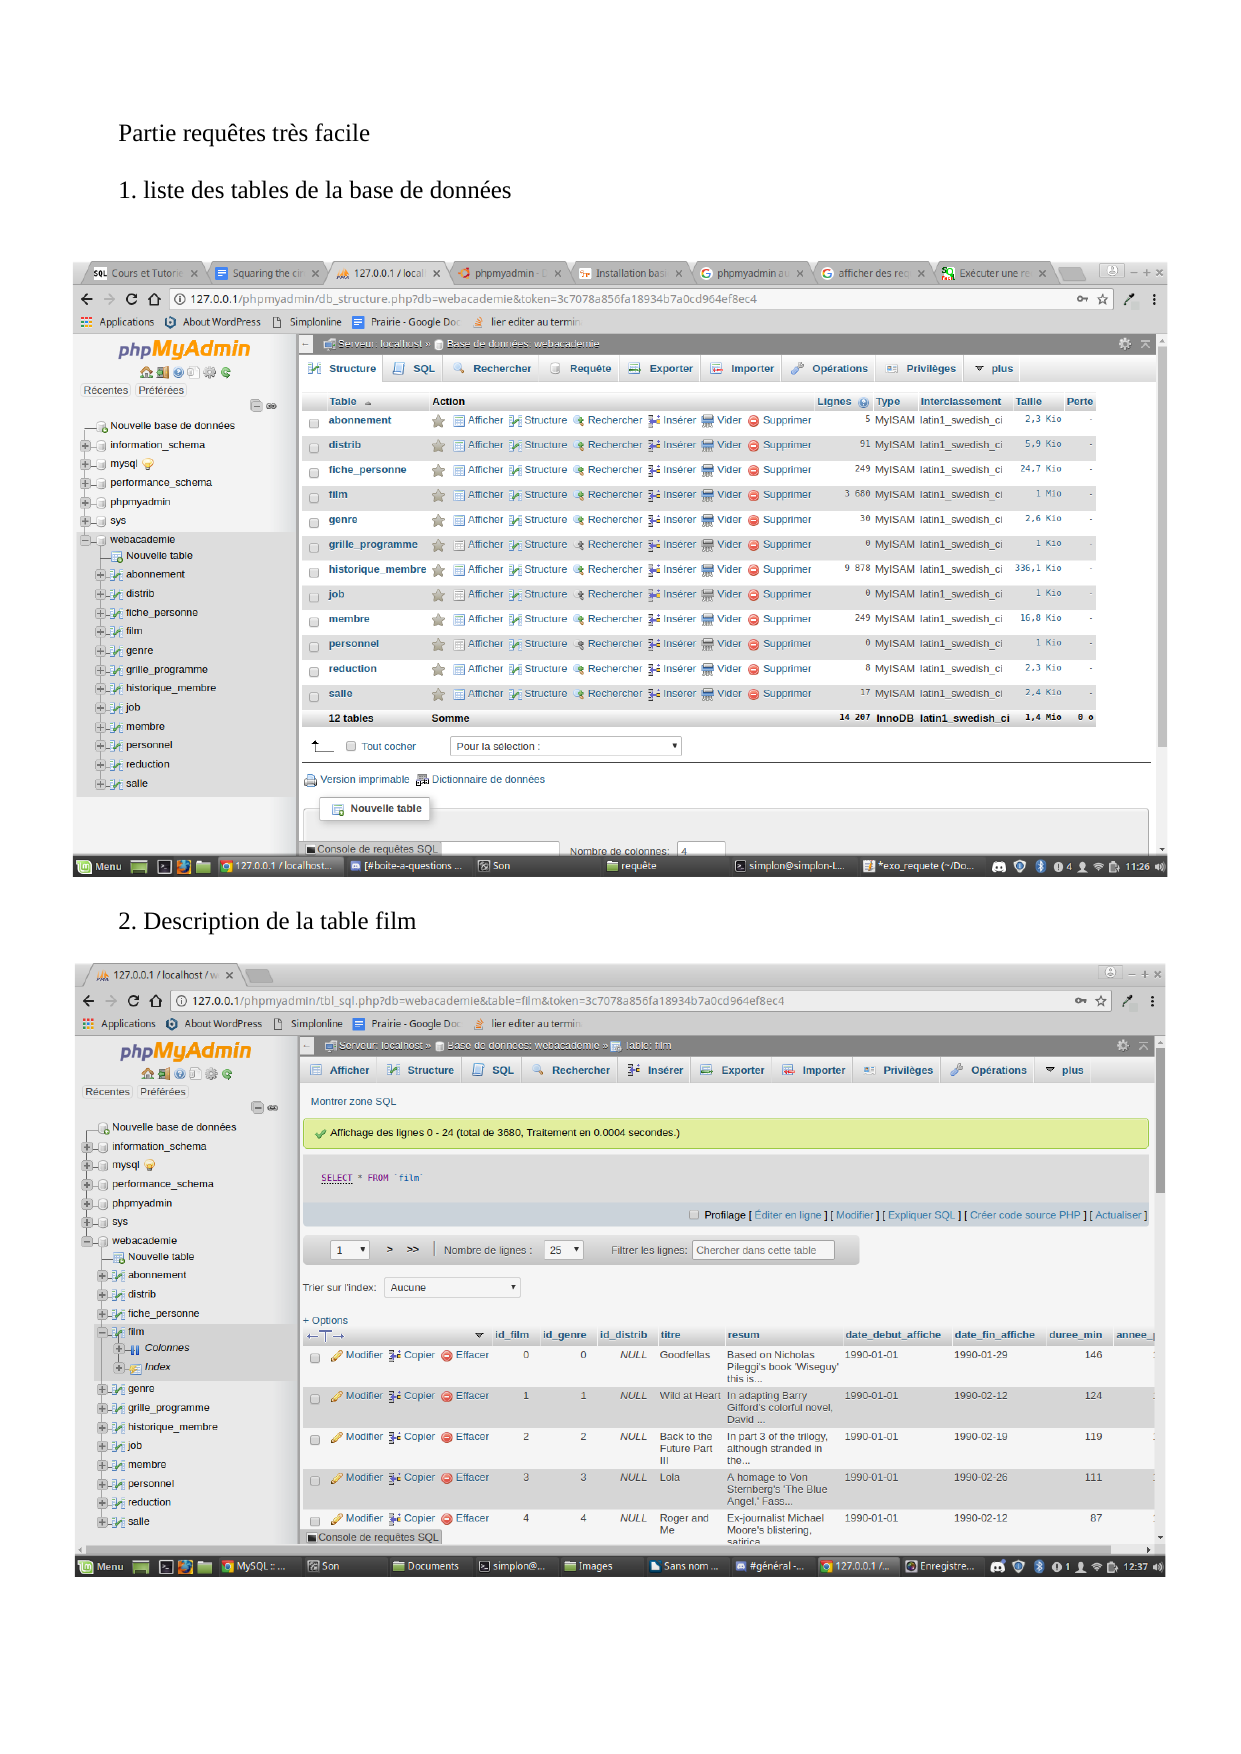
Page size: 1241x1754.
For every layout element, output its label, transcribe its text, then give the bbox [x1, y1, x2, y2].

text 2. Description de la table film [118, 906, 1122, 934]
picture [74, 963, 1166, 1577]
text 1. liste des tables de la base de données [118, 176, 1122, 204]
picture [72, 261, 1168, 877]
text Partie requêtes très facile [118, 118, 1122, 147]
